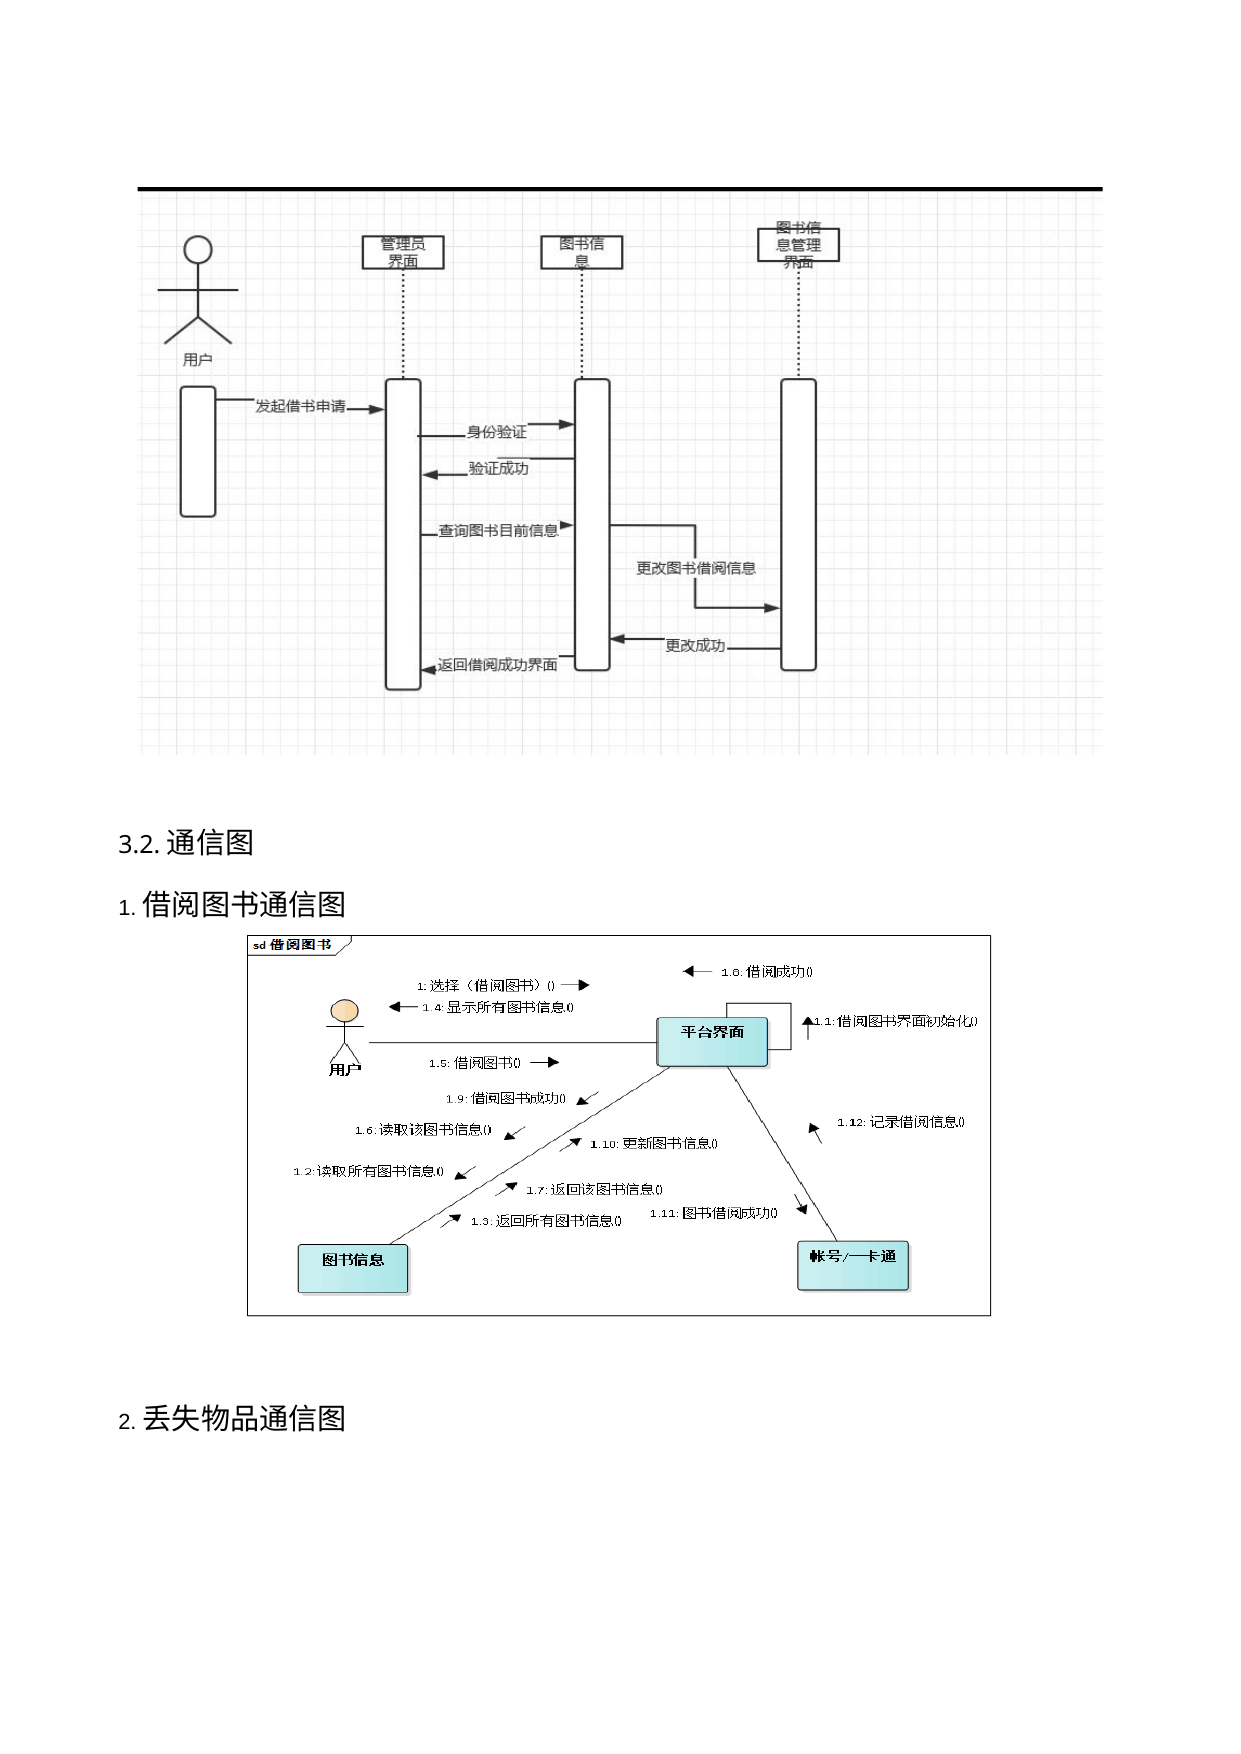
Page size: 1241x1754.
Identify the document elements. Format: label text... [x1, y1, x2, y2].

subtitle 通信图 [118, 819, 1122, 862]
subtitle 借阅图书通信图 [118, 882, 1122, 924]
picture [244, 932, 996, 1319]
picture [137, 187, 1103, 755]
subtitle 丢失物品通信图 [118, 1396, 1122, 1438]
